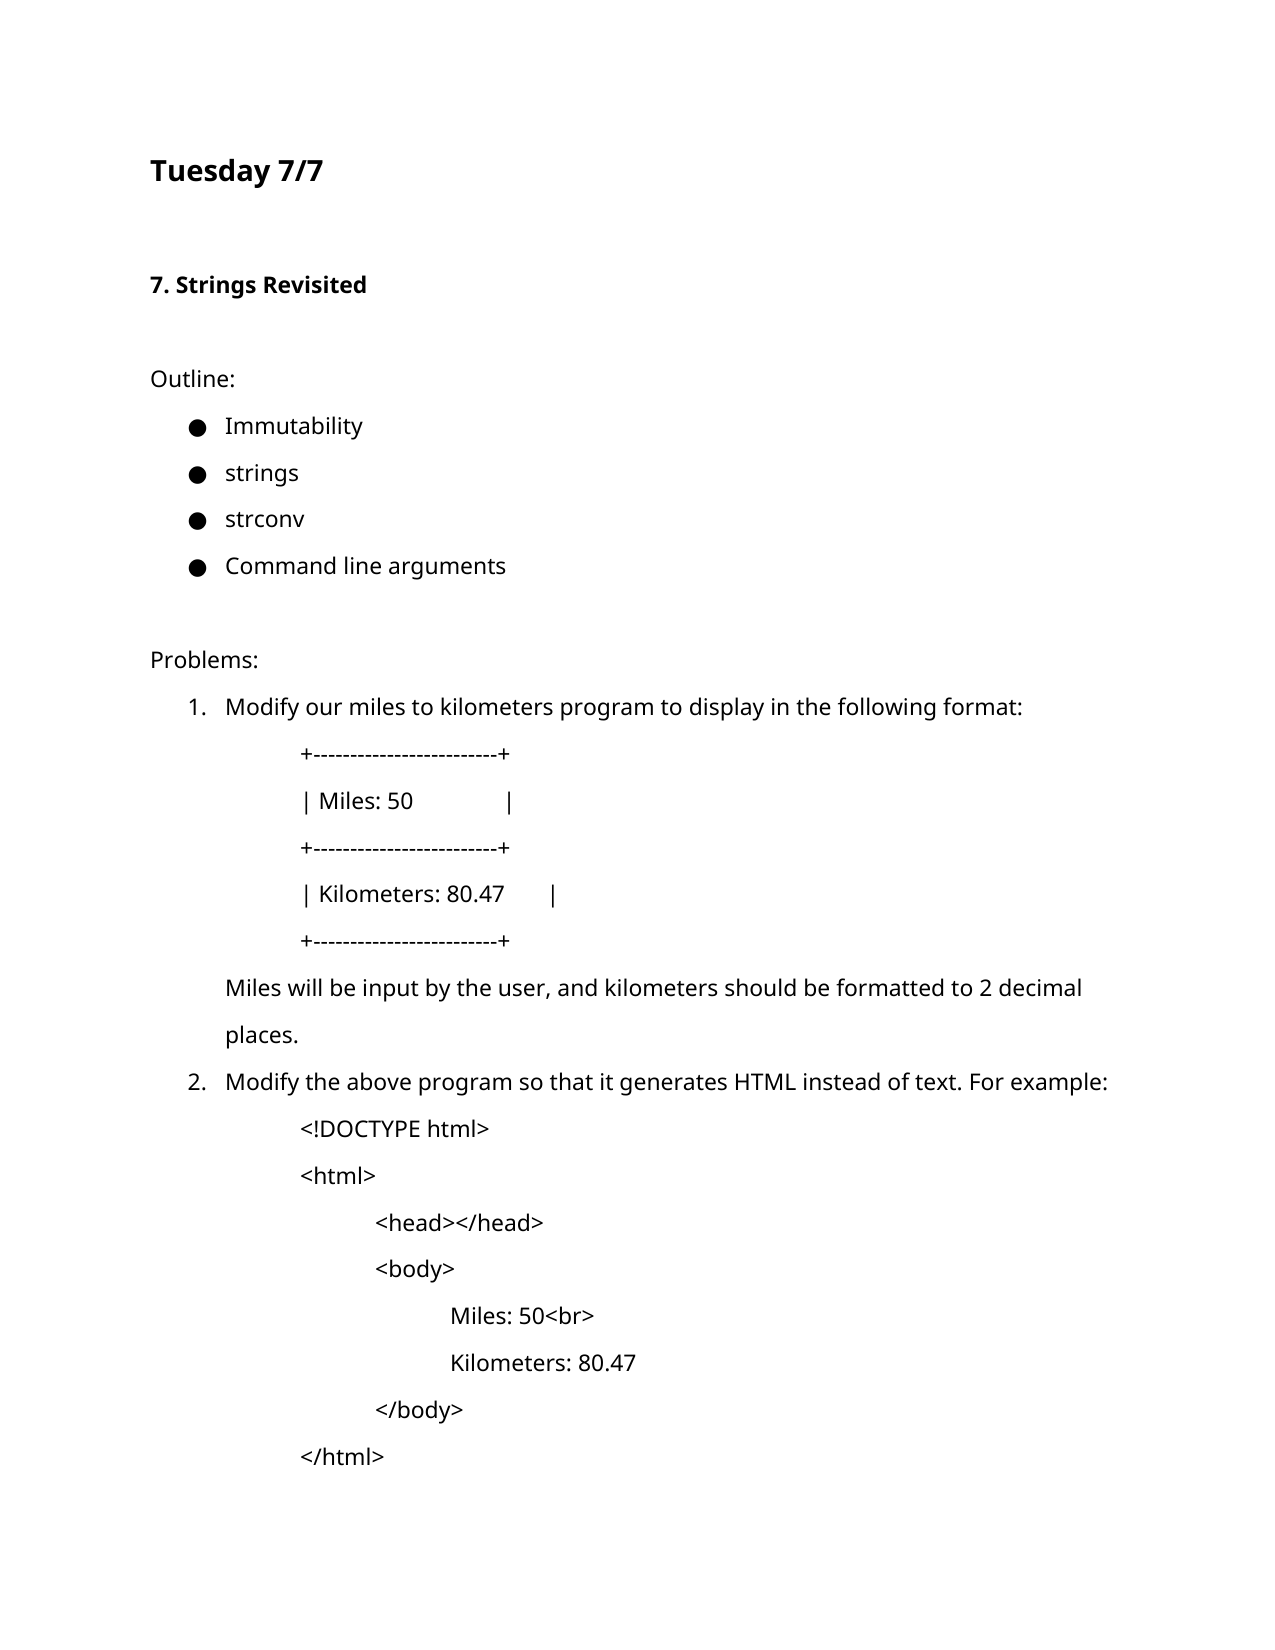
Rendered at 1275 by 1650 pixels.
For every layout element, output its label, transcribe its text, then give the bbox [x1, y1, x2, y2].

list Modify our miles to kilometers program to display in the following format: +-------------------------+ | Miles: 50 | +-------------------------+ | Kilometers: 80.47 | +-------------------------+ Miles will be input by the user, and kilometers should be formatted to 2 decimal places. [187, 691, 1125, 1050]
text Problems: [150, 644, 1125, 675]
list strconv [187, 503, 1125, 534]
list Command line arguments [187, 550, 1125, 581]
text Outline: [150, 363, 1125, 394]
list Modify the above program so that it generates HTML instead of text. For example: <!DOCTYPE html> <html> <head></head> <body> Miles: 50<br> Kilometers: 80.47 </body> </html> [187, 1066, 1125, 1472]
list strings [187, 456, 1125, 488]
list Immutability [187, 409, 1125, 441]
text Tuesday 7/7 [150, 150, 1125, 190]
text 7. Strings Revisited [150, 269, 1125, 300]
